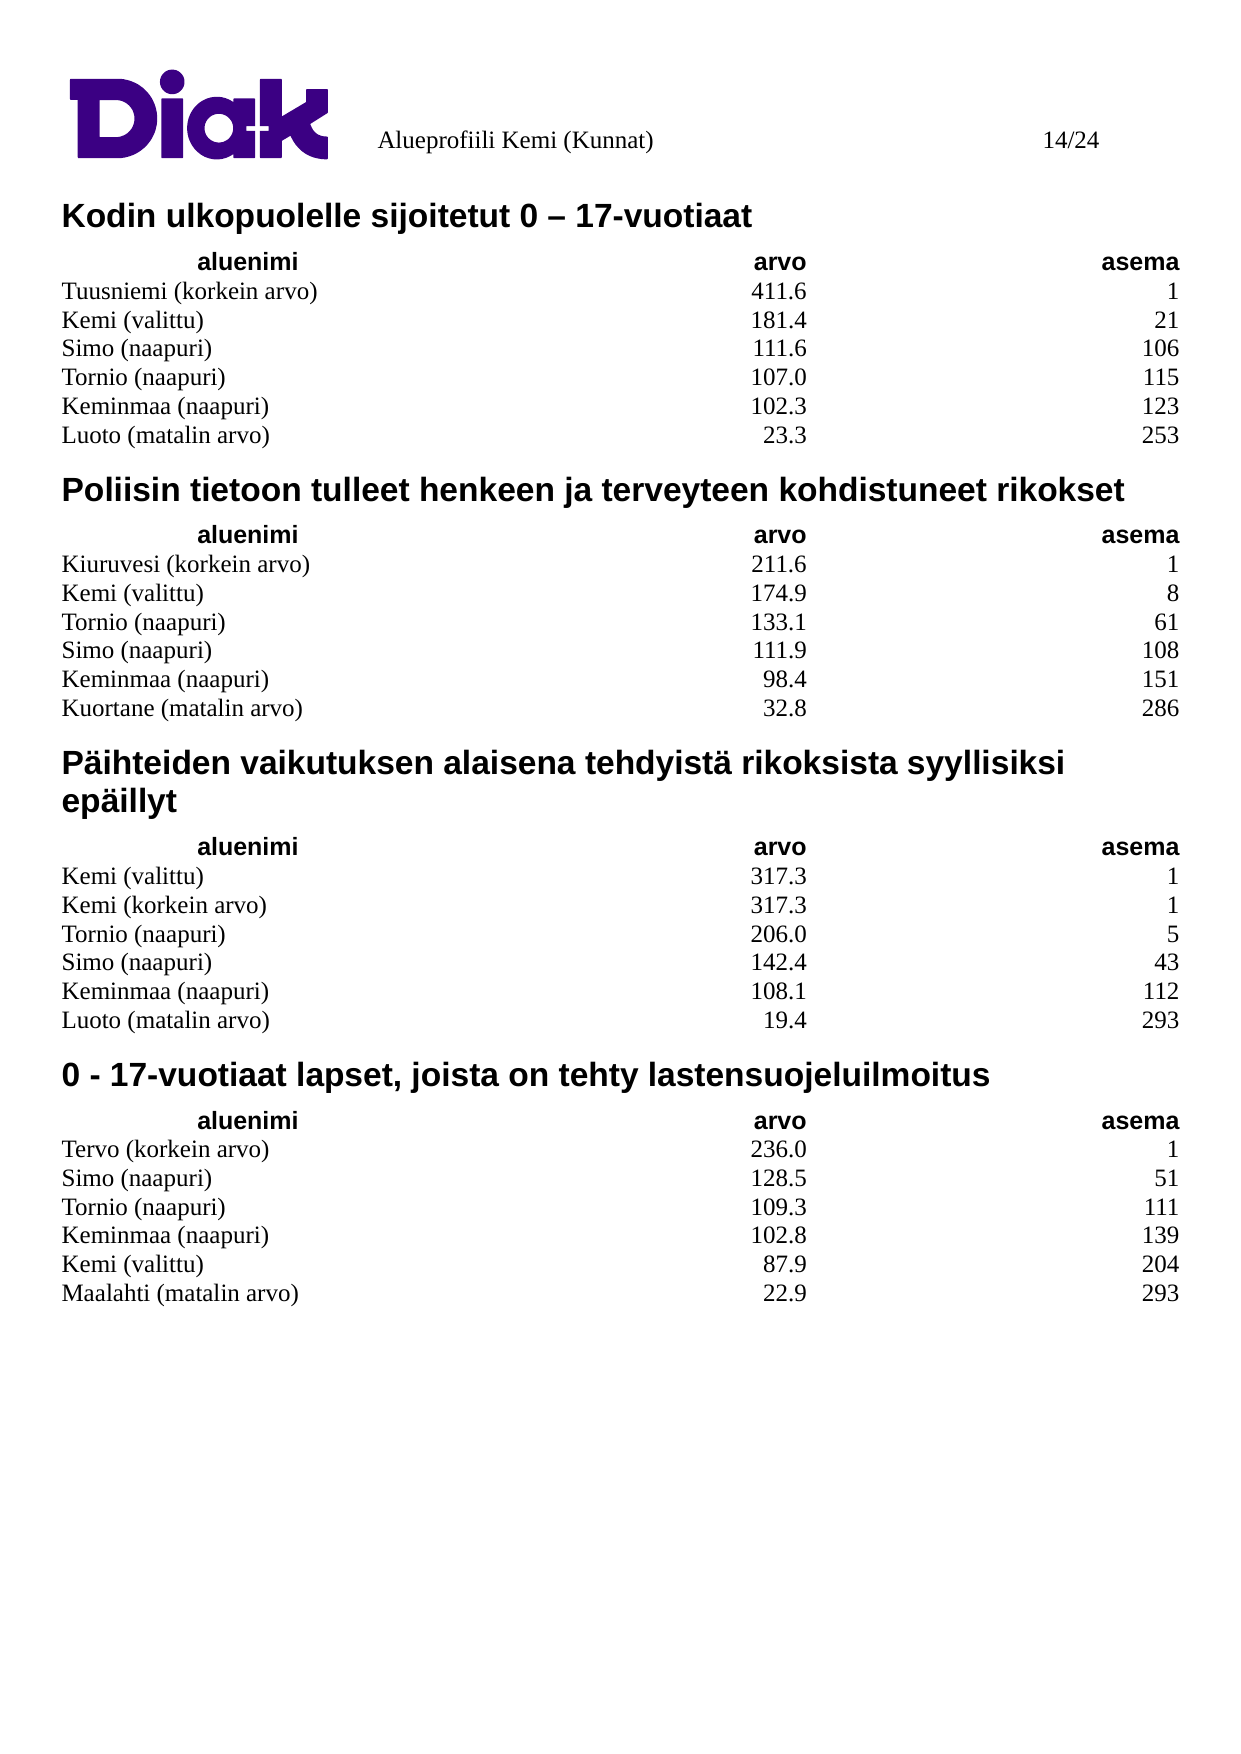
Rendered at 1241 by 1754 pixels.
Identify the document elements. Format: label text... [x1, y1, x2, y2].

table_cell 32.8 [434, 693, 806, 722]
table_header aluenimi [61, 521, 434, 549]
table_header arvo [434, 833, 806, 861]
table_cell 111.6 [434, 334, 806, 362]
table_cell 102.8 [434, 1221, 806, 1249]
table_cell Tervo (korkein arvo) [61, 1134, 434, 1163]
table_cell Kemi (valittu) [61, 1249, 434, 1278]
table_cell 51 [806, 1163, 1179, 1192]
table_header asema [806, 247, 1179, 276]
table_cell 108.1 [434, 976, 806, 1005]
table_cell Keminmaa (naapuri) [61, 391, 434, 420]
table_cell Tornio (naapuri) [61, 919, 434, 947]
table_cell 1 [806, 1134, 1179, 1163]
table_cell Kemi (valittu) [61, 861, 434, 890]
table_cell 128.5 [434, 1163, 806, 1192]
table_cell 253 [806, 420, 1179, 448]
table_cell 317.3 [434, 861, 806, 890]
table_cell 43 [806, 948, 1179, 976]
table_cell Keminmaa (naapuri) [61, 1221, 434, 1249]
table_cell Kuortane (matalin arvo) [61, 693, 434, 722]
table_cell 98.4 [434, 664, 806, 693]
table_cell 22.9 [434, 1278, 806, 1307]
table_header asema [806, 833, 1179, 861]
table_cell Tornio (naapuri) [61, 362, 434, 391]
table_cell 286 [806, 693, 1179, 722]
table_cell 293 [806, 1005, 1179, 1034]
table_cell 115 [806, 362, 1179, 391]
table_cell Simo (naapuri) [61, 1163, 434, 1192]
table_cell 142.4 [434, 948, 806, 976]
table_cell Kemi (valittu) [61, 578, 434, 607]
table_cell Tornio (naapuri) [61, 1192, 434, 1221]
table_cell 8 [806, 578, 1179, 607]
table_header arvo [434, 521, 806, 549]
table_cell 411.6 [434, 276, 806, 305]
table_cell 139 [806, 1221, 1179, 1249]
table_cell 174.9 [434, 578, 806, 607]
subtitle Päihteiden vaikutuksen alaisena tehdyistä rikoksista syyllisiksi epäillyt [61, 743, 1179, 820]
subtitle Poliisin tietoon tulleet henkeen ja terveyteen kohdistuneet rikokset [61, 469, 1179, 508]
table_header aluenimi [61, 833, 434, 861]
table_cell 111.9 [434, 636, 806, 664]
subtitle Kodin ulkopuolelle sijoitetut 0 – 17-vuotiaat [61, 196, 1179, 235]
table_header arvo [434, 1106, 806, 1134]
table_cell Maalahti (matalin arvo) [61, 1278, 434, 1307]
table_cell 108 [806, 636, 1179, 664]
table_cell 151 [806, 664, 1179, 693]
table_cell 19.4 [434, 1005, 806, 1034]
table_cell 112 [806, 976, 1179, 1005]
table_cell 107.0 [434, 362, 806, 391]
subtitle 0 - 17-vuotiaat lapset, joista on tehty lastensuojeluilmoitus [61, 1054, 1179, 1093]
table_header aluenimi [61, 247, 434, 276]
table_cell 109.3 [434, 1192, 806, 1221]
table_cell 5 [806, 919, 1179, 947]
table_cell Luoto (matalin arvo) [61, 1005, 434, 1034]
table_cell Tuusniemi (korkein arvo) [61, 276, 434, 305]
table_cell 123 [806, 391, 1179, 420]
table_cell Kemi (korkein arvo) [61, 890, 434, 919]
table_cell 23.3 [434, 420, 806, 448]
table_cell 1 [806, 861, 1179, 890]
table_cell Simo (naapuri) [61, 948, 434, 976]
table_header aluenimi [61, 1106, 434, 1134]
table_cell Simo (naapuri) [61, 334, 434, 362]
table_cell 1 [806, 549, 1179, 578]
table_header asema [806, 521, 1179, 549]
table_cell 206.0 [434, 919, 806, 947]
table_cell Simo (naapuri) [61, 636, 434, 664]
table_cell 106 [806, 334, 1179, 362]
table_cell 181.4 [434, 305, 806, 333]
table_header arvo [434, 247, 806, 276]
table_cell Kemi (valittu) [61, 305, 434, 333]
table_header asema [806, 1106, 1179, 1134]
table_cell 204 [806, 1249, 1179, 1278]
table_cell 102.3 [434, 391, 806, 420]
table_cell 1 [806, 276, 1179, 305]
table_cell Keminmaa (naapuri) [61, 664, 434, 693]
table_cell 111 [806, 1192, 1179, 1221]
table_cell 1 [806, 890, 1179, 919]
table_cell Luoto (matalin arvo) [61, 420, 434, 448]
table_cell 236.0 [434, 1134, 806, 1163]
table_cell Keminmaa (naapuri) [61, 976, 434, 1005]
table_cell 21 [806, 305, 1179, 333]
table_cell 133.1 [434, 607, 806, 636]
table_cell Tornio (naapuri) [61, 607, 434, 636]
table_cell 87.9 [434, 1249, 806, 1278]
table_cell 317.3 [434, 890, 806, 919]
table_cell 61 [806, 607, 1179, 636]
table_cell 211.6 [434, 549, 806, 578]
table_cell Kiuruvesi (korkein arvo) [61, 549, 434, 578]
table_cell 293 [806, 1278, 1179, 1307]
